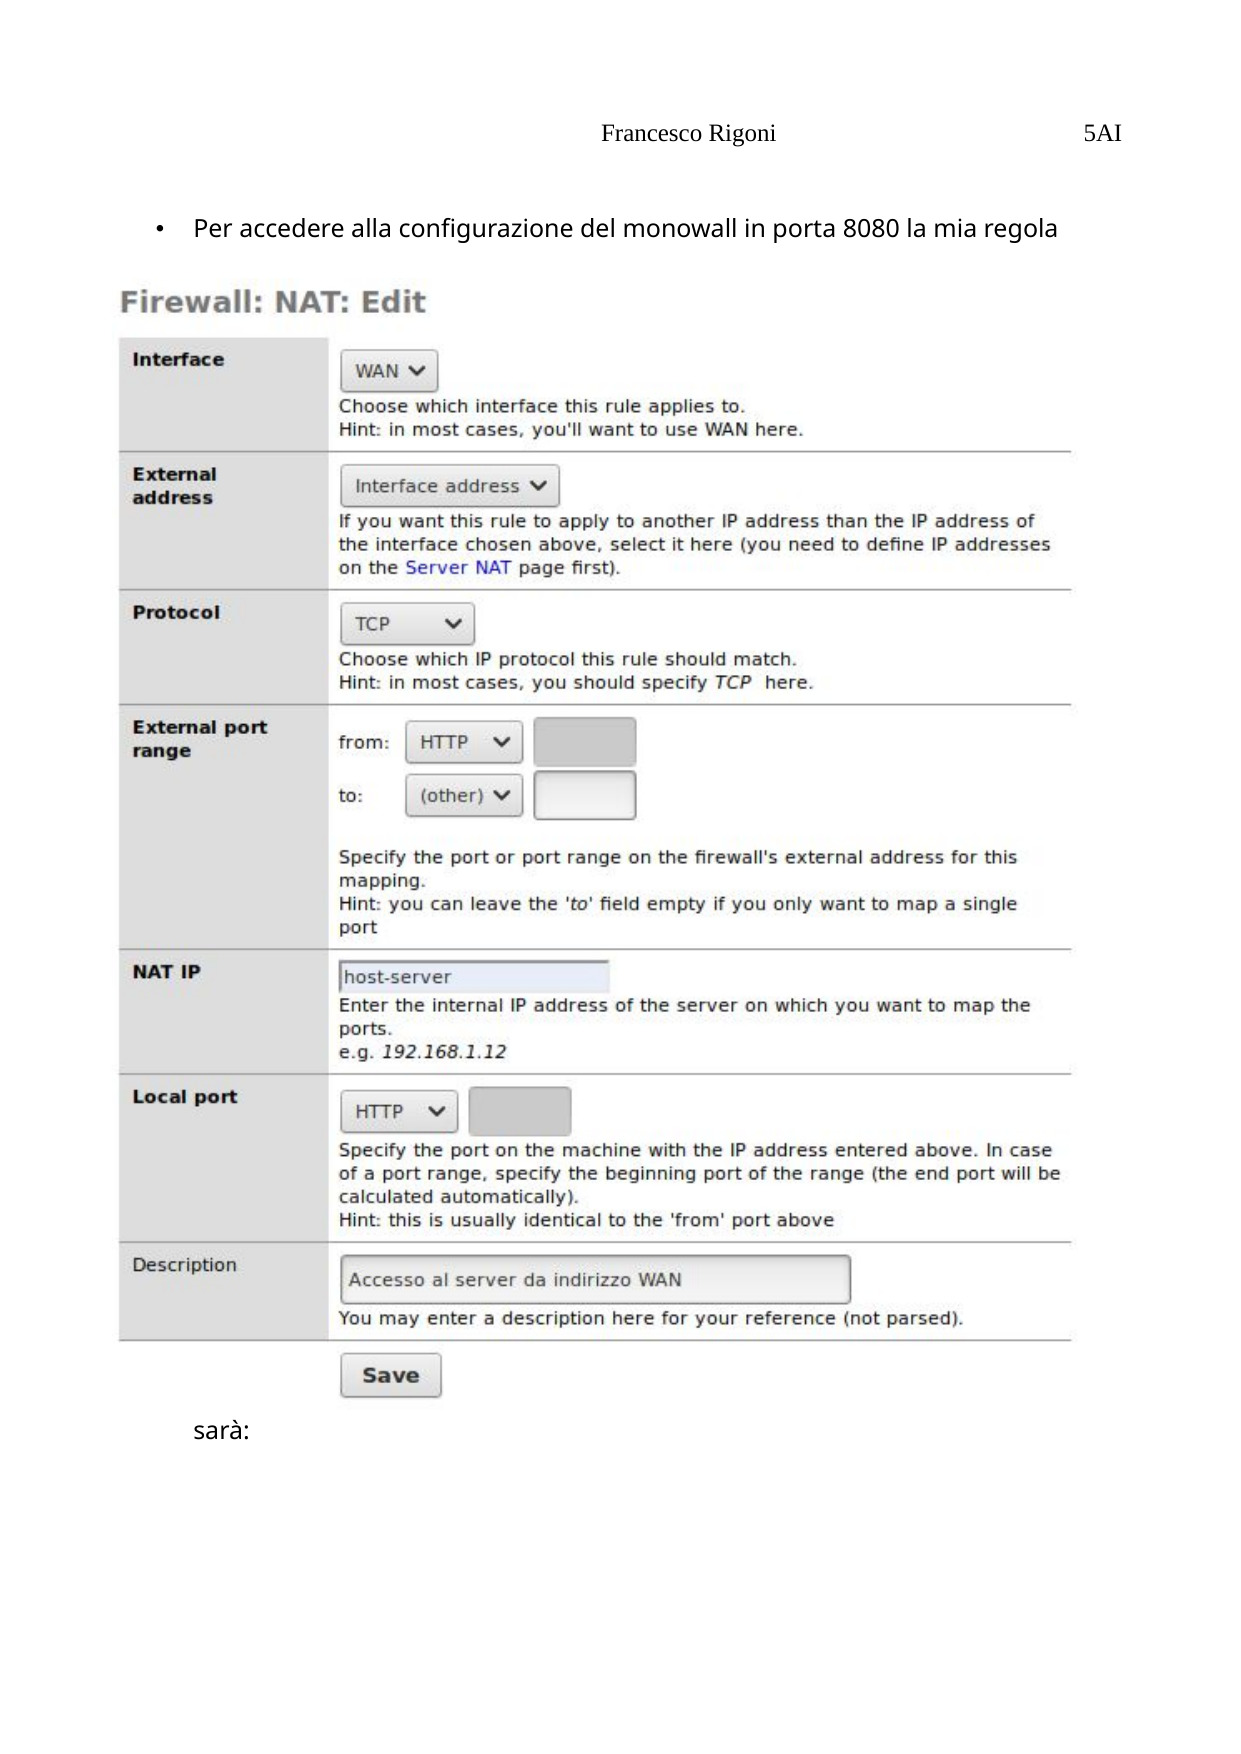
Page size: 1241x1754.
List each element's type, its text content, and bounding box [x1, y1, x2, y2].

picture [111, 278, 1078, 1413]
list Per accedere alla configurazione del monowall in porta 8080 la mia regola sarà: [156, 210, 1122, 1447]
